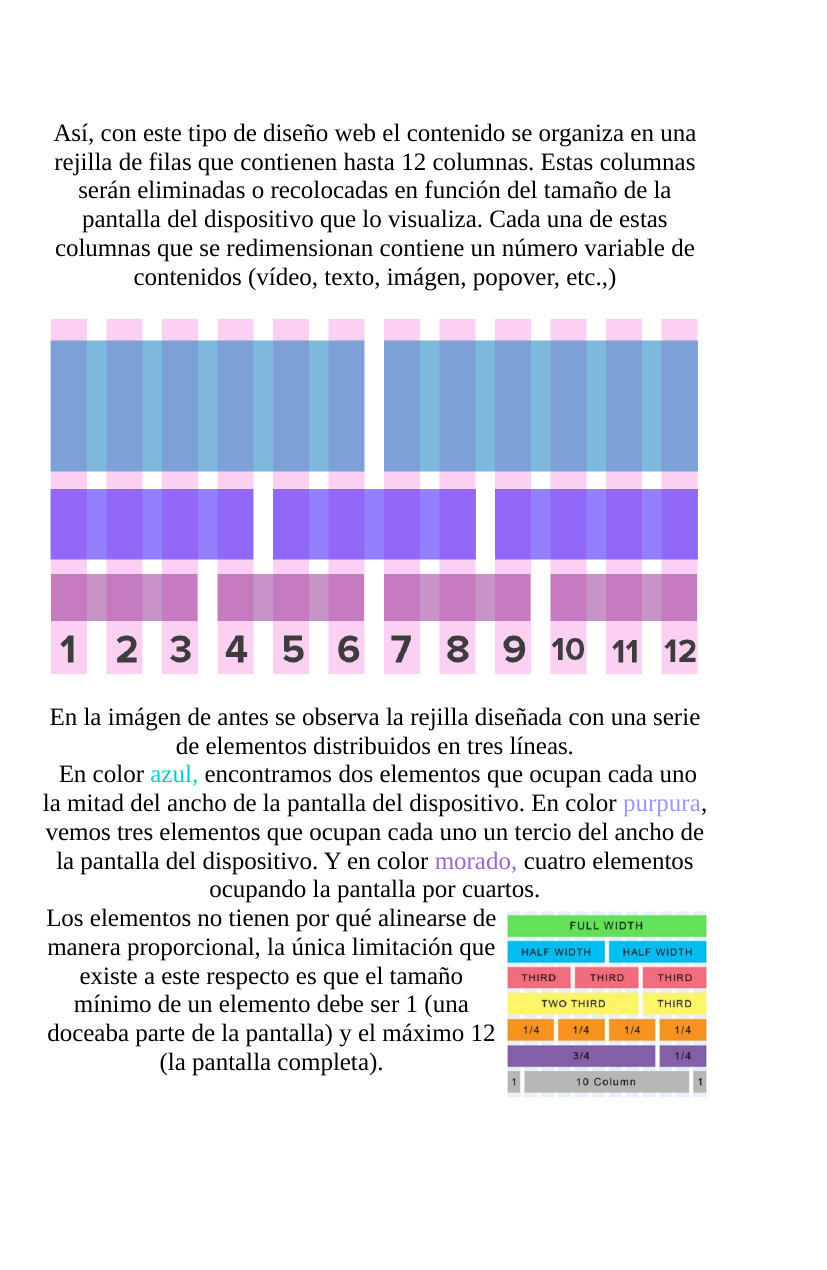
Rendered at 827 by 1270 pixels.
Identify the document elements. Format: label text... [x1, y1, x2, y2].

text Los elementos no tienen por qué alinearse de manera proporcional, la única limitación que existe a este respecto es que el tamaño mínimo de un elemento debe ser 1 (una doceaba parte de la pantalla) y el máximo 12 (la pantalla completa). [41, 903, 709, 1076]
text En la imágen de antes se observa la rejilla diseñada con una serie de elementos distribuidos en tres líneas. [41, 702, 709, 759]
picture [40, 319, 709, 674]
picture [501, 906, 711, 1100]
text Así, con este tipo de diseño web el contenido se organiza en una rejilla de filas que contienen hasta 12 columnas. Estas columnas serán eliminadas o recolocadas en función del tamaño de la pantalla del dispositivo que lo visualiza. Cada una de estas columnas que se redimensionan contiene un número variable de contenidos (vídeo, texto, imágen, popover, etc.,) [41, 118, 709, 291]
text En color azul, encontramos dos elementos que ocupan cada uno la mitad del ancho de la pantalla del dispositivo. En color purpura, vemos tres elementos que ocupan cada uno un tercio del ancho de la pantalla del dispositivo. Y en color morado, cuatro elementos ocupando la pantalla por cuartos. [41, 759, 709, 903]
